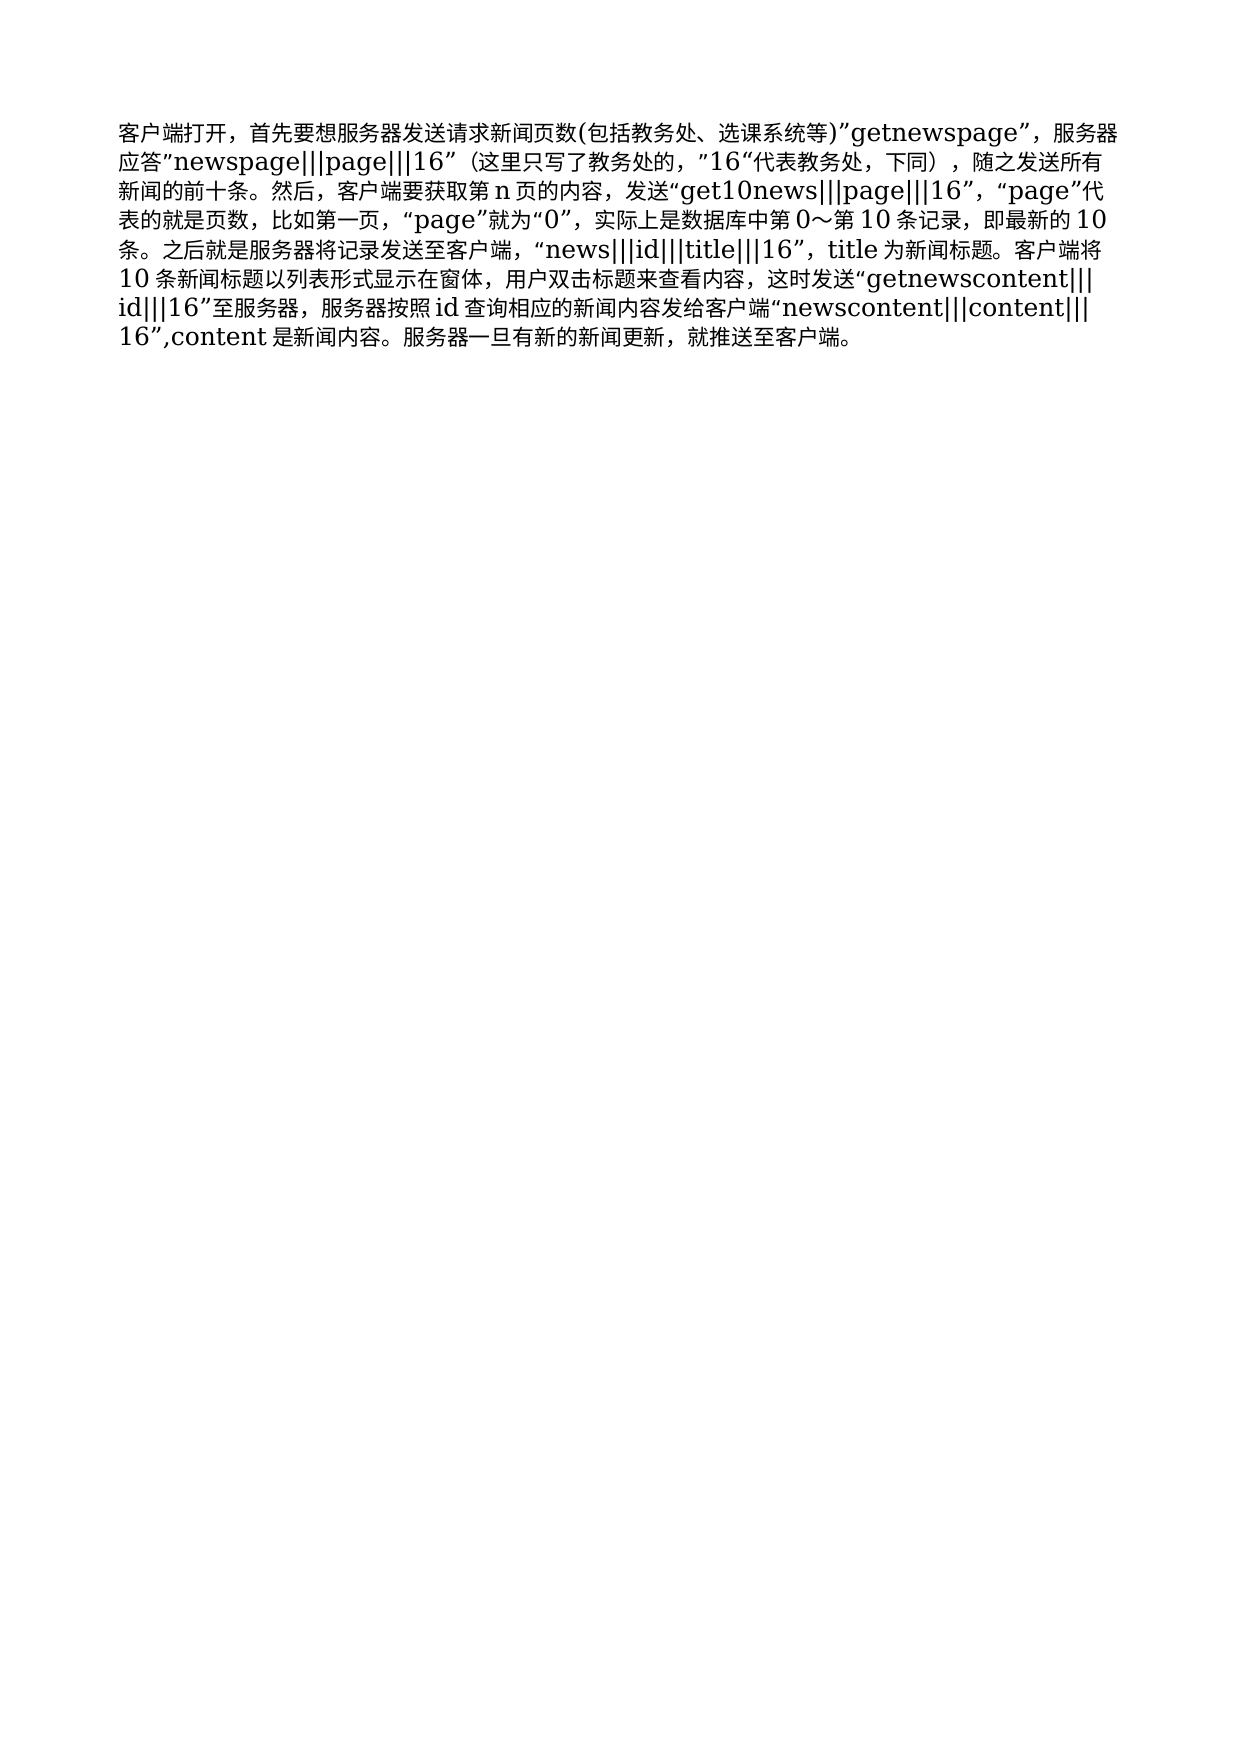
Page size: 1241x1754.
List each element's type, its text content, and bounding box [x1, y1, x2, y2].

text 客户端打开，首先要想服务器发送请求新闻页数(包括教务处、选课系统等)”getnewspage”，服务器应答”newspage|||page|||16”（这里只写了教务处的，”16“代表教务处，下同），随之发送所有新闻的前十条。然后，客户端要获取第n页的内容，发送“get10news|||page|||16”，“page”代表的就是页数，比如第一页，“page”就为“0”，实际上是数据库中第0～第10条记录，即最新的10 条。之后就是服务器将记录发送至客户端，“news|||id|||title|||16”，title为新闻标题。客户端将10条新闻标题以列表形式显示在窗体，用户双击标题来查看内容，这时发送“getnewscontent|||id|||16”至服务器，服务器按照id查询相应的新闻内容发给客户端“newscontent|||content|||16”,content是新闻内容。服务器一旦有新的新闻更新，就推送至客户端。 [118, 118, 1122, 351]
